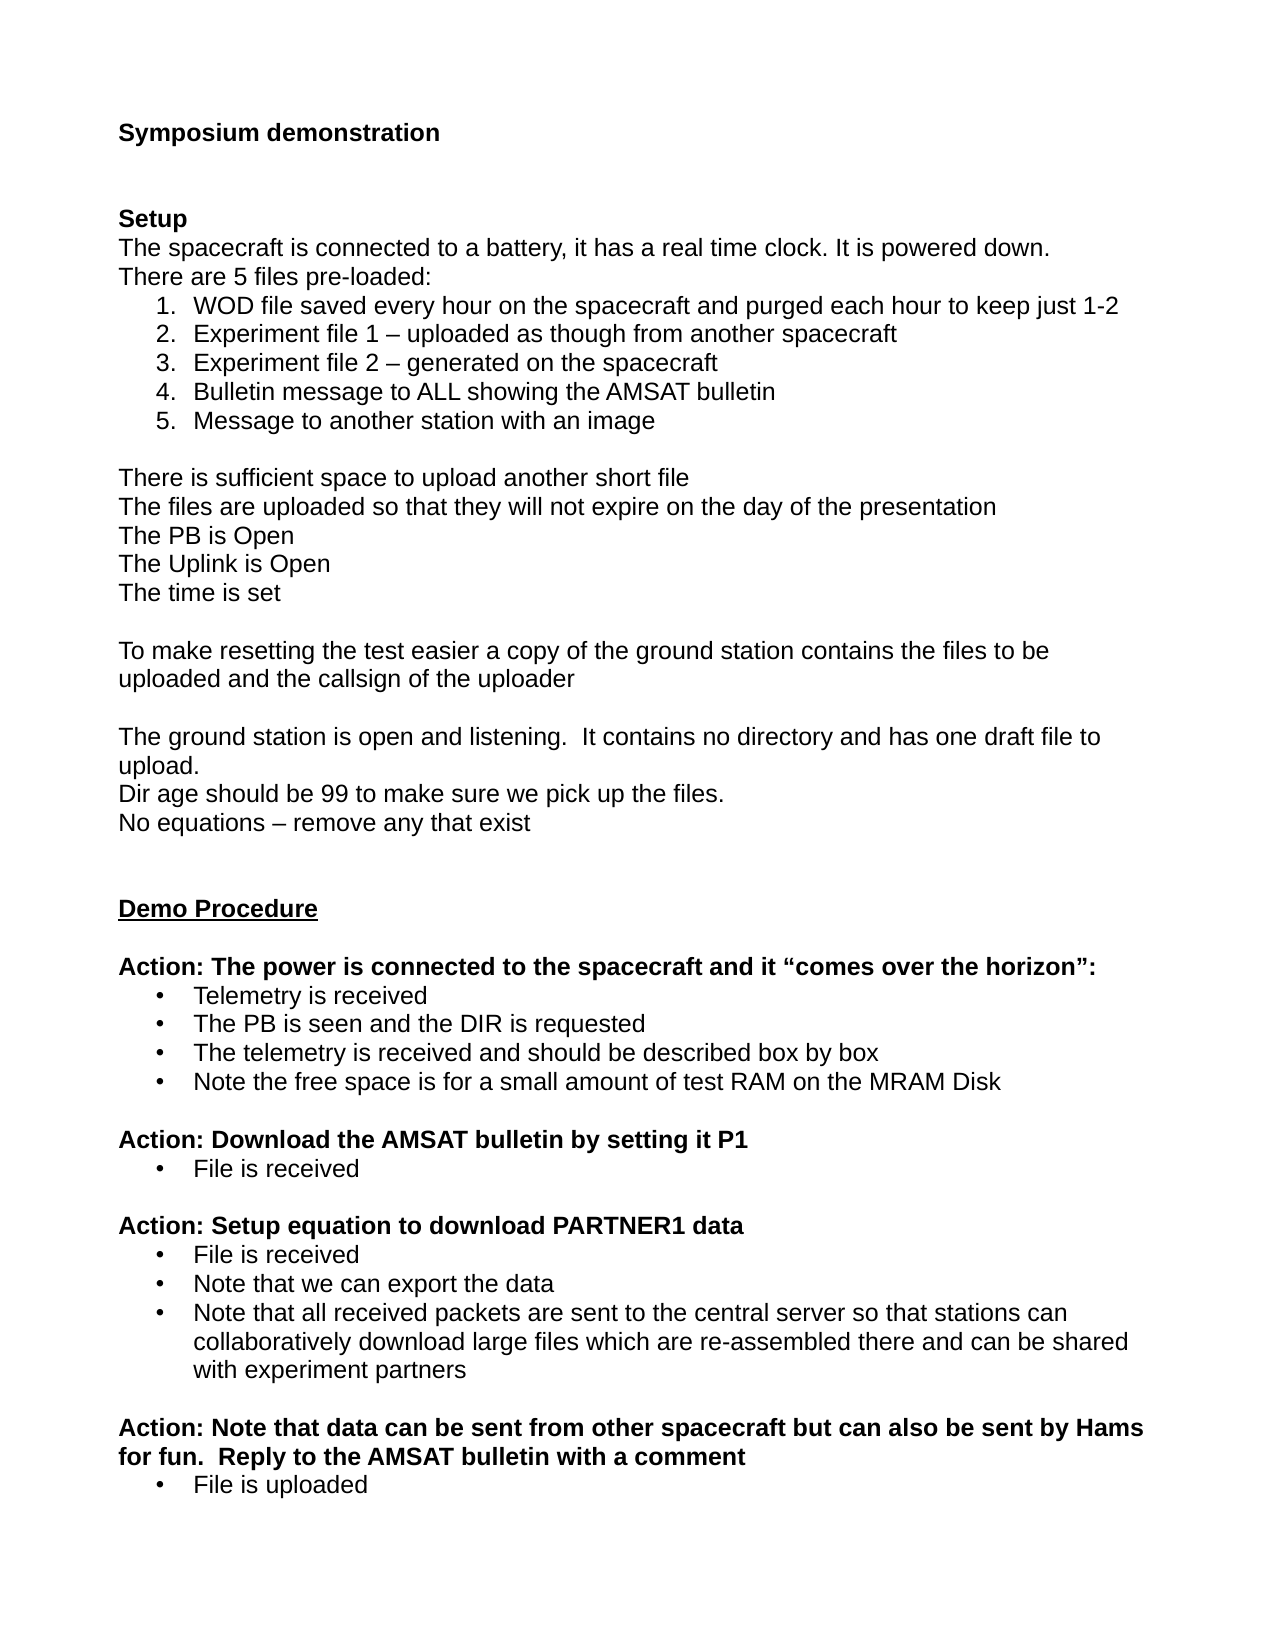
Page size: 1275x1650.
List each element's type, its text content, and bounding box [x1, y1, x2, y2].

text Action: Note that data can be sent from other spacecraft but can also be sent by Hams for fun. Reply to the AMSAT bulletin with a comment [118, 1413, 1157, 1470]
list The telemetry is received and should be described box by box [156, 1038, 1157, 1067]
text Symposium demonstration [118, 118, 1157, 147]
list Bulletin message to ALL showing the AMSAT bulletin [156, 377, 1157, 406]
text Demo Procedure [118, 894, 1157, 923]
list File is received [156, 1240, 1157, 1269]
text Dir age should be 99 to make sure we pick up the files. [118, 779, 1157, 808]
text Action: Download the AMSAT bulletin by setting it P1 [118, 1125, 1157, 1153]
text The spacecraft is connected to a battery, it has a real time clock. It is powered down. [118, 233, 1157, 262]
list File is uploaded [156, 1470, 1157, 1499]
text Action: The power is connected to the spacecraft and it “comes over the horizon”: [118, 952, 1157, 981]
list Note that all received packets are sent to the central server so that stations can collaboratively download large files which are re-assembled there and can be shared with experiment partners [156, 1298, 1157, 1384]
text To make resetting the test easier a copy of the ground station contains the files to be uploaded and the callsign of the uploader [118, 636, 1157, 693]
text Setup [118, 204, 1157, 233]
list Experiment file 2 – generated on the spacecraft [156, 348, 1157, 377]
list Telemetry is received [156, 981, 1157, 1009]
list Note that we can export the data [156, 1269, 1157, 1298]
text Action: Setup equation to download PARTNER1 data [118, 1211, 1157, 1240]
text There is sufficient space to upload another short file [118, 463, 1157, 492]
list WOD file saved every hour on the spacecraft and purged each hour to keep just 1-2 [156, 291, 1157, 319]
list Message to another station with an image [156, 406, 1157, 434]
list Experiment file 1 – uploaded as though from another spacecraft [156, 319, 1157, 348]
text The time is set [118, 578, 1157, 607]
text There are 5 files pre-loaded: [118, 262, 1157, 291]
text The Uplink is Open [118, 549, 1157, 578]
list File is received [156, 1153, 1157, 1182]
text The PB is Open [118, 521, 1157, 549]
list The PB is seen and the DIR is requested [156, 1009, 1157, 1038]
text No equations – remove any that exist [118, 808, 1157, 837]
text The ground station is open and listening. It contains no directory and has one draft file to upload. [118, 722, 1157, 779]
list Note the free space is for a small amount of test RAM on the MRAM Disk [156, 1067, 1157, 1096]
text The files are uploaded so that they will not expire on the day of the presentation [118, 492, 1157, 521]
